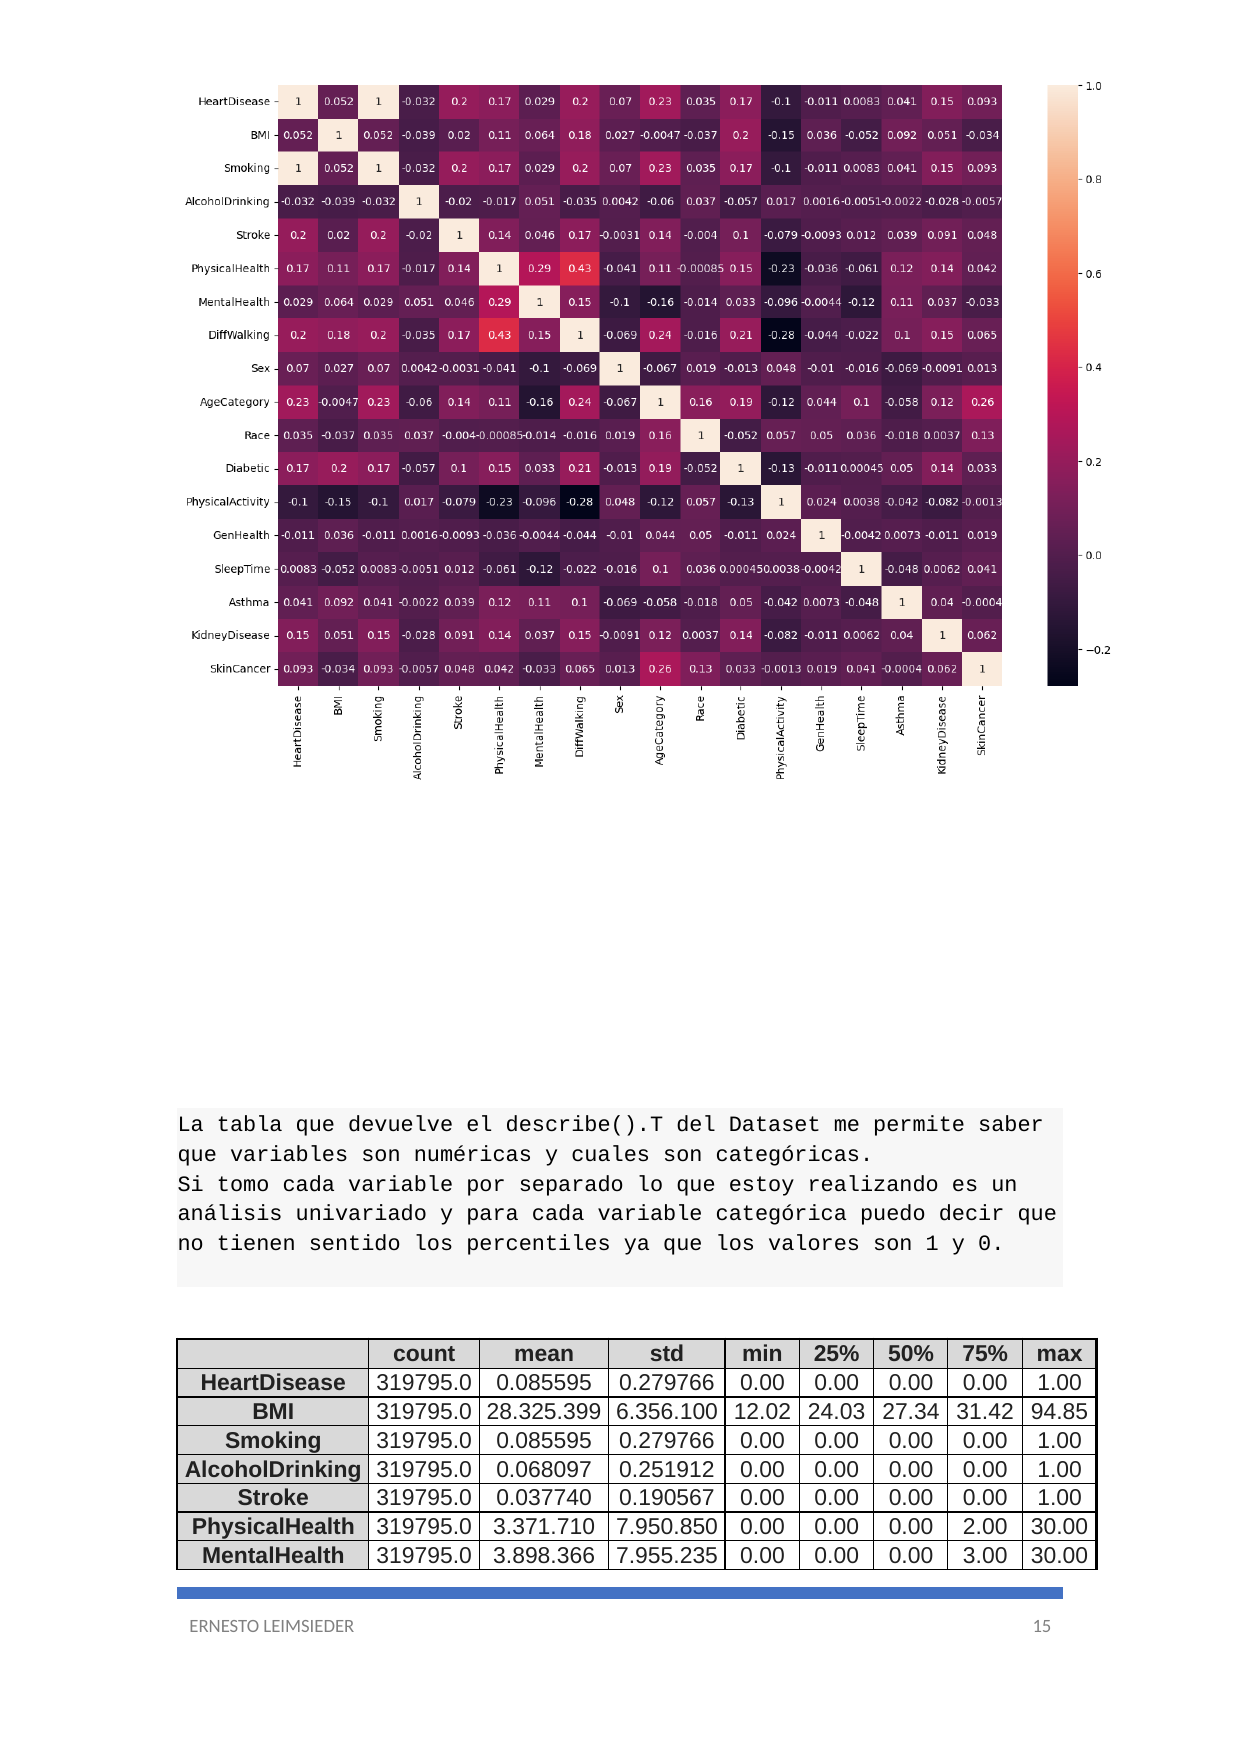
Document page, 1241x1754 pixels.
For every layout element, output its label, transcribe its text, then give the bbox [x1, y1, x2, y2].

table_cell 0.00 [800, 1541, 873, 1569]
table_cell 0.00 [948, 1426, 1022, 1454]
table_cell AlcoholDrinking [178, 1455, 368, 1483]
table_cell 0.190567 [609, 1484, 724, 1511]
table_cell 0.279766 [609, 1369, 724, 1396]
table_cell 0.00 [948, 1455, 1022, 1483]
table_cell MentalHealth [178, 1541, 368, 1569]
table_cell Stroke [178, 1484, 368, 1511]
table_cell 0.00 [874, 1426, 947, 1454]
table_header mean [480, 1340, 608, 1368]
table_cell 319795.0 [369, 1398, 479, 1425]
table_cell 0.00 [874, 1455, 947, 1483]
table_cell 2.00 [948, 1513, 1022, 1540]
table_cell 0.00 [726, 1369, 799, 1396]
table_cell PhysicalHealth [178, 1513, 368, 1540]
table_cell 319795.0 [369, 1426, 479, 1454]
table_cell 24.03 [800, 1398, 873, 1425]
table_cell 0.037740 [480, 1484, 608, 1511]
table_header min [726, 1340, 799, 1368]
table_cell 319795.0 [369, 1513, 479, 1540]
table_cell 31.42 [948, 1398, 1022, 1425]
table_cell 30.00 [1023, 1541, 1095, 1569]
table_cell 0.00 [726, 1484, 799, 1511]
table_cell 94.85 [1023, 1398, 1095, 1425]
table_cell 0.00 [800, 1513, 873, 1540]
table_cell 1.00 [1023, 1484, 1095, 1511]
table_cell HeartDisease [178, 1369, 368, 1396]
table_header 75% [948, 1340, 1022, 1368]
table_cell 27.34 [874, 1398, 947, 1425]
text La tabla que devuelve el describe().T del Dataset me permite saber que variables son numéricas y cuales son categóricas. [177, 1108, 1063, 1168]
table_cell 7.955.235 [609, 1541, 724, 1569]
text Si tomo cada variable por separado lo que estoy realizando es un análisis univariado y para cada variable categórica puedo decir que no tienen sentido los percentiles ya que los valores son 1 y 0. [177, 1168, 1063, 1257]
table_cell 0.279766 [609, 1426, 724, 1454]
table_cell 319795.0 [369, 1541, 479, 1569]
table_cell 0.00 [726, 1541, 799, 1569]
table_cell 0.00 [800, 1484, 873, 1511]
table_cell 319795.0 [369, 1455, 479, 1483]
table_header count [369, 1340, 479, 1368]
table_cell 0.00 [948, 1369, 1022, 1396]
table_cell 0.085595 [480, 1369, 608, 1396]
table_cell Smoking [178, 1426, 368, 1454]
table_cell 0.00 [948, 1484, 1022, 1511]
table_cell 6.356.100 [609, 1398, 724, 1425]
table_cell 0.00 [874, 1369, 947, 1396]
table_cell 0.251912 [609, 1455, 724, 1483]
table_cell 0.00 [800, 1455, 873, 1483]
table_header 25% [800, 1340, 873, 1368]
table_cell 0.00 [800, 1426, 873, 1454]
table_cell 1.00 [1023, 1426, 1095, 1454]
table_header std [609, 1340, 724, 1368]
table_header [178, 1340, 368, 1368]
table_cell 30.00 [1023, 1513, 1095, 1540]
table_cell BMI [178, 1398, 368, 1425]
table_cell 0.00 [726, 1513, 799, 1540]
table_cell 0.00 [800, 1369, 873, 1396]
table_cell 0.068097 [480, 1455, 608, 1483]
table_cell 0.085595 [480, 1426, 608, 1454]
table_cell 0.00 [874, 1484, 947, 1511]
table_cell 319795.0 [369, 1484, 479, 1511]
table_cell 1.00 [1023, 1369, 1095, 1396]
table_cell 3.00 [948, 1541, 1022, 1569]
table_cell 319795.0 [369, 1369, 479, 1396]
table_header max [1023, 1340, 1095, 1368]
table_cell 7.950.850 [609, 1513, 724, 1540]
table_cell 0.00 [726, 1455, 799, 1483]
table_cell 28.325.399 [480, 1398, 608, 1425]
table_cell 1.00 [1023, 1455, 1095, 1483]
table_cell 0.00 [874, 1541, 947, 1569]
table_cell 3.898.366 [480, 1541, 608, 1569]
table_cell 0.00 [874, 1513, 947, 1540]
table_cell 12.02 [726, 1398, 799, 1425]
table_header 50% [874, 1340, 947, 1368]
table_cell 0.00 [726, 1426, 799, 1454]
table_cell 3.371.710 [480, 1513, 608, 1540]
